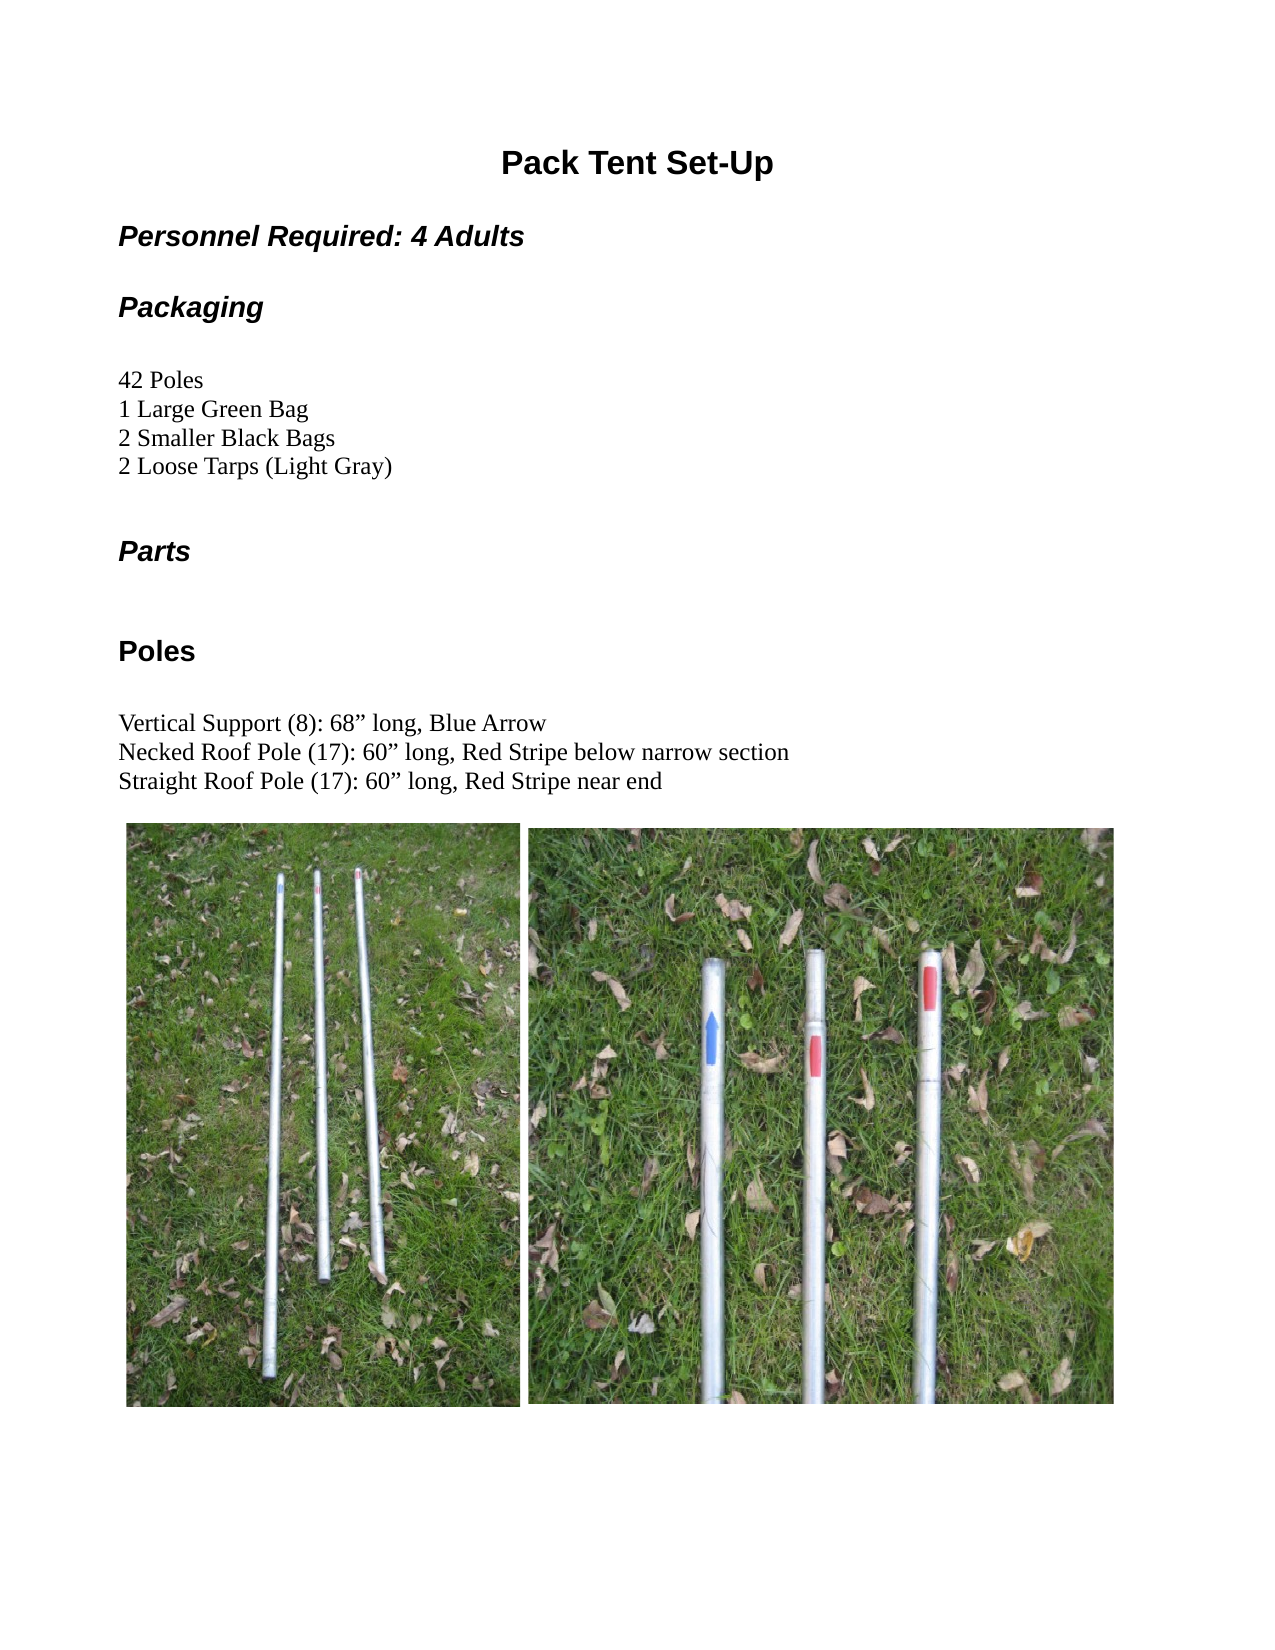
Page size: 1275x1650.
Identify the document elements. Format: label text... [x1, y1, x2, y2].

picture [126, 823, 520, 1407]
subtitle Poles [118, 634, 1157, 667]
text Vertical Support (8): 68” long, Blue Arrow [118, 708, 1157, 737]
subtitle Parts [118, 534, 1157, 567]
text 2 Loose Tarps (Light Gray) [118, 451, 1157, 480]
text 1 Large Green Bag [118, 394, 1157, 423]
subtitle Pack Tent Set-Up [118, 143, 1157, 182]
picture [528, 828, 1114, 1404]
text 42 Poles [118, 365, 1157, 394]
subtitle Personnel Required: 4 Adults [118, 219, 1157, 253]
subtitle Packaging [118, 290, 1157, 324]
text Straight Roof Pole (17): 60” long, Red Stripe near end [118, 766, 1157, 795]
text Necked Roof Pole (17): 60” long, Red Stripe below narrow section [118, 737, 1157, 766]
text 2 Smaller Black Bags [118, 423, 1157, 451]
